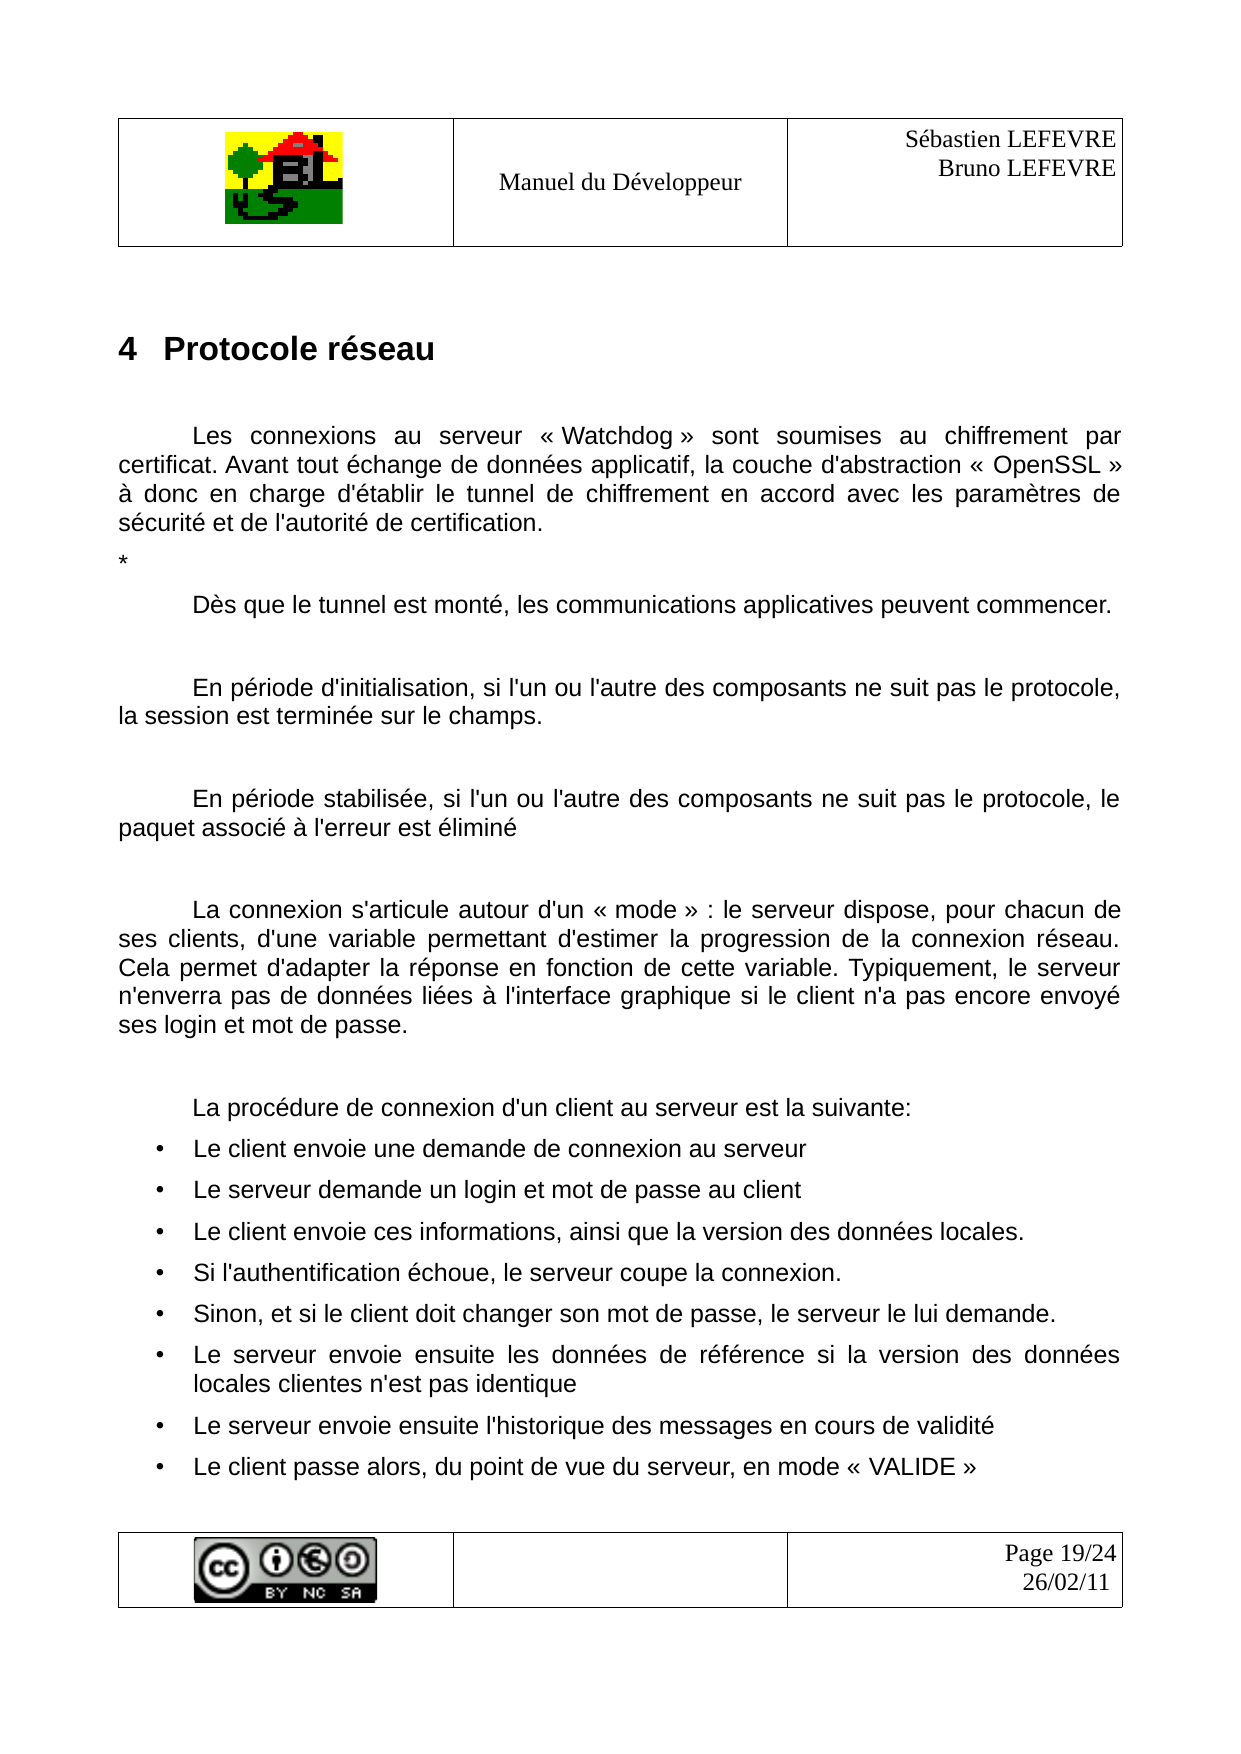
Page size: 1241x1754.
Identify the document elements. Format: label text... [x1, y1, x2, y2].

text La procédure de connexion d'un client au serveur est la suivante: [118, 1092, 1122, 1121]
subtitle Protocole réseau [118, 329, 1122, 367]
list Le serveur envoie ensuite les données de référence si la version des données locales clientes n'est pas identique [156, 1341, 1122, 1398]
text En période d'initialisation, si l'un ou l'autre des composants ne suit pas le protocole, la session est terminée sur le champs. [118, 672, 1122, 730]
text Les connexions au serveur « Watchdog » sont soumises au chiffrement par certificat. Avant tout échange de données applicatif, la couche d'abstraction « OpenSSL » à donc en charge d'établir le tunnel de chiffrement en accord avec les paramètres de sécurité et de l'autorité de certification. [118, 421, 1122, 536]
text La connexion s'articule autour d'un « mode » : le serveur dispose, pour chacun de ses clients, d'une variable permettant d'estimer la progression de la connexion réseau. Cela permet d'adapter la réponse en fonction de cette variable. Typiquement, le serveur n'enverra pas de données liées à l'interface graphique si le client n'a pas encore envoyé ses login et mot de passe. [118, 895, 1122, 1039]
list Le client envoie ces informations, ainsi que la version des données locales. [156, 1216, 1122, 1245]
text Dès que le tunnel est monté, les communications applicatives peuvent commencer. [118, 590, 1122, 619]
list Le serveur envoie ensuite l'historique des messages en cours de validité [156, 1411, 1122, 1439]
picture [193, 1537, 378, 1603]
text En période stabilisée, si l'un ou l'autre des composants ne suit pas le protocole, le paquet associé à l'erreur est éliminé [118, 784, 1122, 841]
list Si l'authentification échoue, le serveur coupe la connexion. [156, 1258, 1122, 1287]
list Le client passe alors, du point de vue du serveur, en mode « VALIDE » [156, 1452, 1122, 1481]
text * [118, 549, 1122, 577]
list Sinon, et si le client doit changer son mot de passe, le serveur le lui demande. [156, 1299, 1122, 1328]
list Le serveur demande un login et mot de passe au client [156, 1175, 1122, 1204]
picture [225, 132, 343, 224]
list Le client envoie une demande de connexion au serveur [156, 1134, 1122, 1163]
